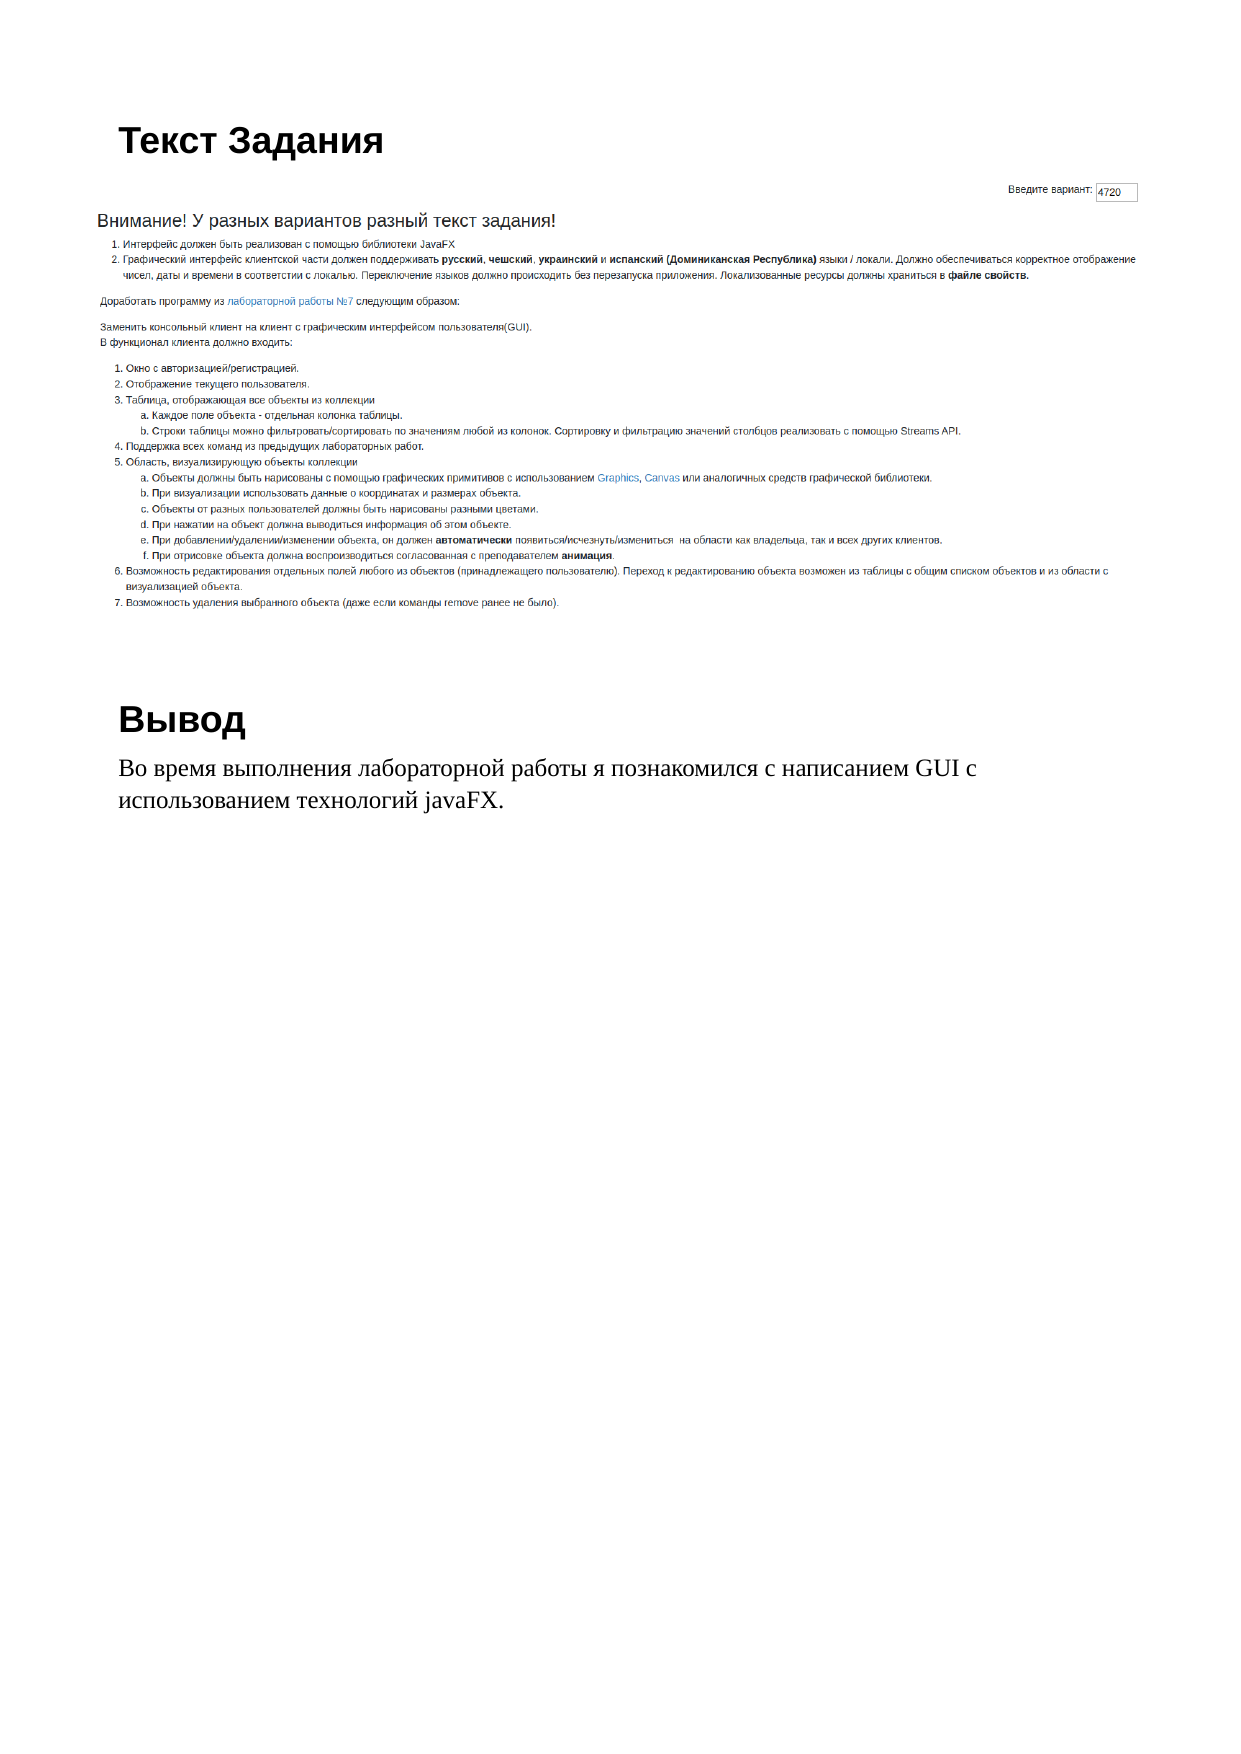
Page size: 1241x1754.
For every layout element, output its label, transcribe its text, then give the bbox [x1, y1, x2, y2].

text Во время выполнения лабораторной работы я познакомился с написанием GUI с использованием технологий javaFX. [118, 753, 1122, 847]
subtitle Вывод [118, 697, 1122, 740]
subtitle Текст Задания [118, 118, 1122, 161]
picture [90, 173, 1150, 621]
